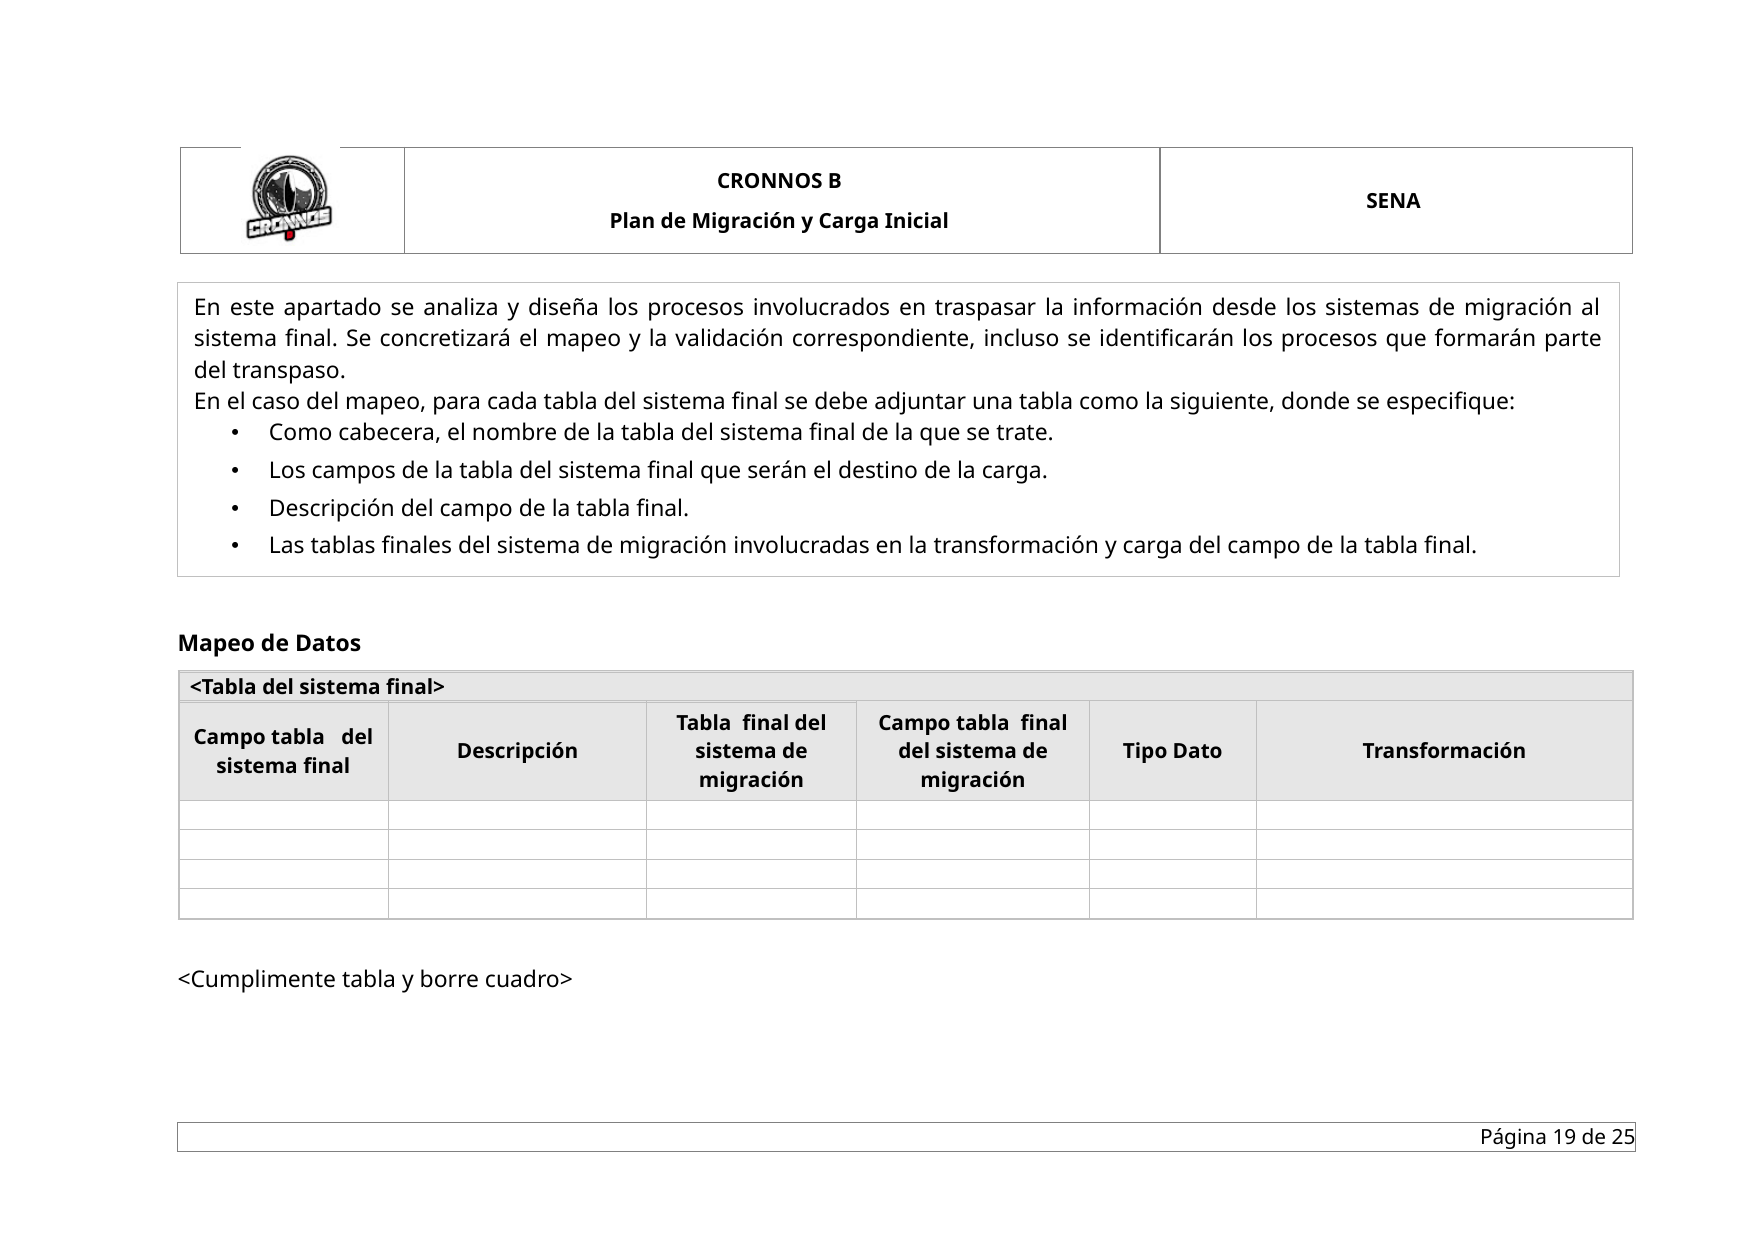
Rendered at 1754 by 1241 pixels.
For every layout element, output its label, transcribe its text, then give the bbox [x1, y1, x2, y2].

table_cell [857, 860, 1089, 888]
list Las tablas finales del sistema de migración involucradas en la transformación y carga del campo de la tabla final. [231, 529, 1603, 560]
table_cell [389, 860, 646, 888]
table_cell [857, 889, 1089, 918]
text En el caso del mapeo, para cada tabla del sistema final se debe adjuntar una tabla como la siguiente, donde se especifique: [194, 385, 1603, 416]
table_cell [180, 801, 388, 829]
table_cell Tipo Dato [1090, 701, 1256, 800]
table_cell [857, 801, 1089, 829]
table_header <Tabla del sistema final> [180, 673, 1632, 700]
table_cell [647, 889, 856, 918]
table_cell [647, 860, 856, 888]
table_cell [1257, 801, 1632, 829]
table_cell Tabla final del sistema de migración [647, 703, 856, 800]
table_cell [1090, 801, 1256, 829]
table_cell Descripción [389, 703, 646, 800]
table_cell [1257, 889, 1632, 918]
table_cell [180, 860, 388, 888]
table_cell [1090, 860, 1256, 888]
table_cell [389, 830, 646, 859]
list Los campos de la tabla del sistema final que serán el destino de la carga. [231, 454, 1603, 485]
text <Cumplimente tabla y borre cuadro> [177, 963, 1636, 994]
table_cell [1257, 860, 1632, 888]
table_cell Transformación [1257, 701, 1632, 800]
text Mapeo de Datos [177, 627, 1636, 658]
table_cell [1090, 830, 1256, 859]
table_cell [389, 889, 646, 918]
table_cell [180, 830, 388, 859]
table_cell [1090, 889, 1256, 918]
list Descripción del campo de la tabla final. [231, 491, 1603, 523]
list Como cabecera, el nombre de la tabla del sistema final de la que se trate. [231, 416, 1603, 447]
table_cell [857, 830, 1089, 859]
text En este apartado se analiza y diseña los procesos involucrados en traspasar la información desde los sistemas de migración al sistema final. Se concretizará el mapeo y la validación correspondiente, incluso se identificarán los procesos que formarán parte del transpaso. [194, 291, 1603, 385]
table_cell [1257, 830, 1632, 859]
table_cell [180, 889, 388, 918]
table_cell Campo tabla final del sistema de migración [857, 701, 1089, 800]
table_cell [389, 801, 646, 829]
table_cell Campo tabla del sistema final [180, 703, 388, 800]
table_cell [647, 830, 856, 859]
table_cell [647, 801, 856, 829]
